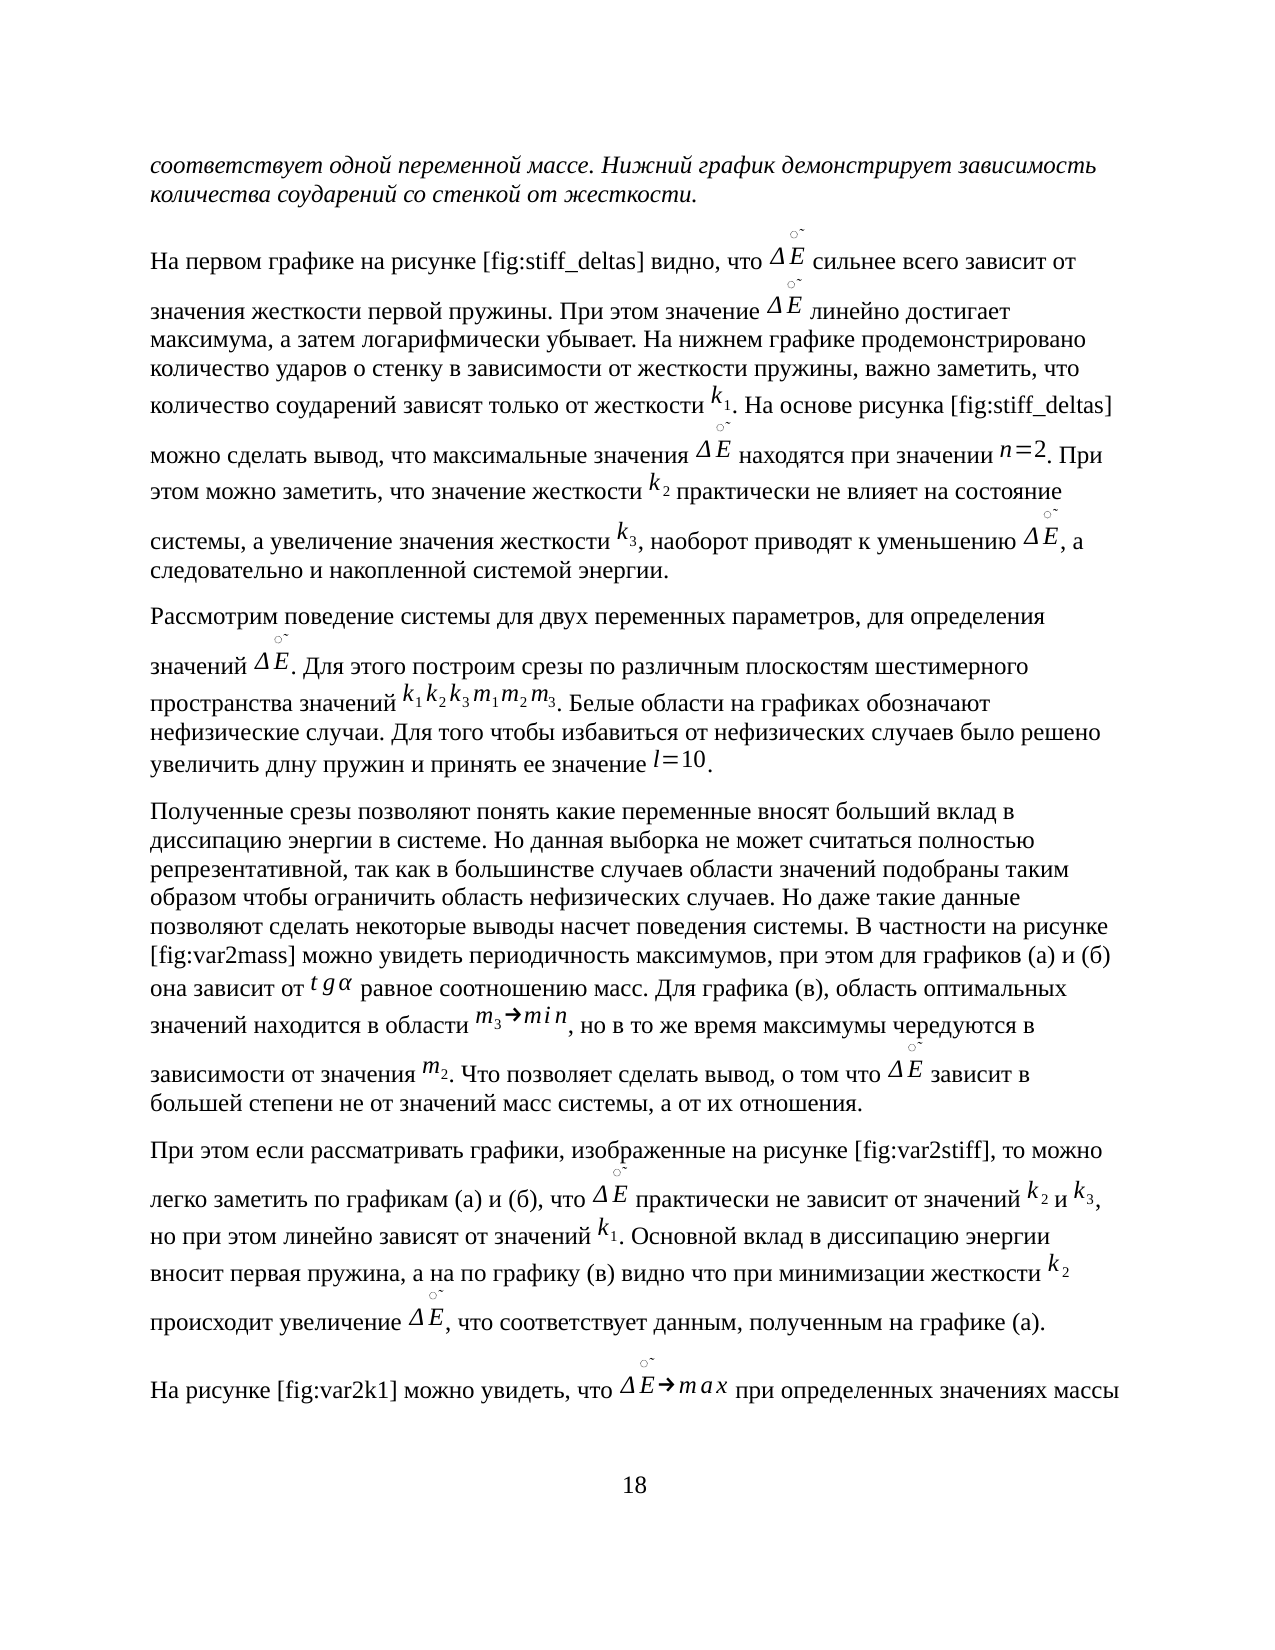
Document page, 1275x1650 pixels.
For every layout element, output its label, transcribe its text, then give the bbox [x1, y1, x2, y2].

text соответствует одной переменной массе. Нижний график демонстрирует зависимость количества соударений со стенкой от жесткости. [150, 150, 1125, 207]
text Рассмотрим поведение системы для двух переменных параметров, для определения значений . Для этого построим срезы по различным плоскостям шестимерного пространства значений . Белые области на графиках обозначают нефизические случаи. Для того чтобы избавиться от нефизических случаев было решено увеличить длну пружин и принять ее значение . [150, 601, 1125, 778]
text На рисунке [fig:var2k1] можно увидеть, что при определенных значениях массы [150, 1354, 1125, 1404]
text При этом если рассматривать графики, изображенные на рисунке [fig:var2stiff], то можно легко заметить по графикам (а) и (б), что практически не зависит от значений и , но при этом линейно зависят от значений . Основной вклад в диссипацию энергии вносит первая пружина, а на по графику (в) видно что при минимизации жесткости происходит увеличение , что соответствует данным, полученным на графике (а). [150, 1135, 1125, 1336]
text На первом графике на рисунке [fig:stiff_deltas] видно, что сильнее всего зависит от значения жесткости первой пружины. При этом значение линейно достигает максимума, а затем логарифмически убывает. На нижнем графике продемонстрировано количество ударов о стенку в зависимости от жесткости пружины, важно заметить, что количество соударений зависят только от жесткости . На основе рисунка [fig:stiff_deltas] можно сделать вывод, что максимальные значения находятся при значении . При этом можно заметить, что значение жесткости практически не влияет на состояние системы, а увеличение значения жесткости , наоборот приводят к уменьшению , а следовательно и накопленной системой энергии. [150, 225, 1125, 583]
text Полученные срезы позволяют понять какие переменные вносят больший вклад в диссипацию энергии в системе. Но данная выборка не может считаться полностью репрезентативной, так как в большинстве случаев области значений подобраны таким образом чтобы ограничить область нефизических случаев. Но даже такие данные позволяют сделать некоторые выводы насчет поведения системы. В частности на рисунке [fig:var2mass] можно увидеть периодичность максимумов, при этом для графиков (a) и (б) она зависит от равное соотношению масс. Для графика (в), область оптимальных значений находится в области , но в то же время максимумы чередуются в зависимости от значения . Что позволяет сделать вывод, о том что зависит в большей степени не от значений масс системы, а от их отношения. [150, 796, 1125, 1117]
